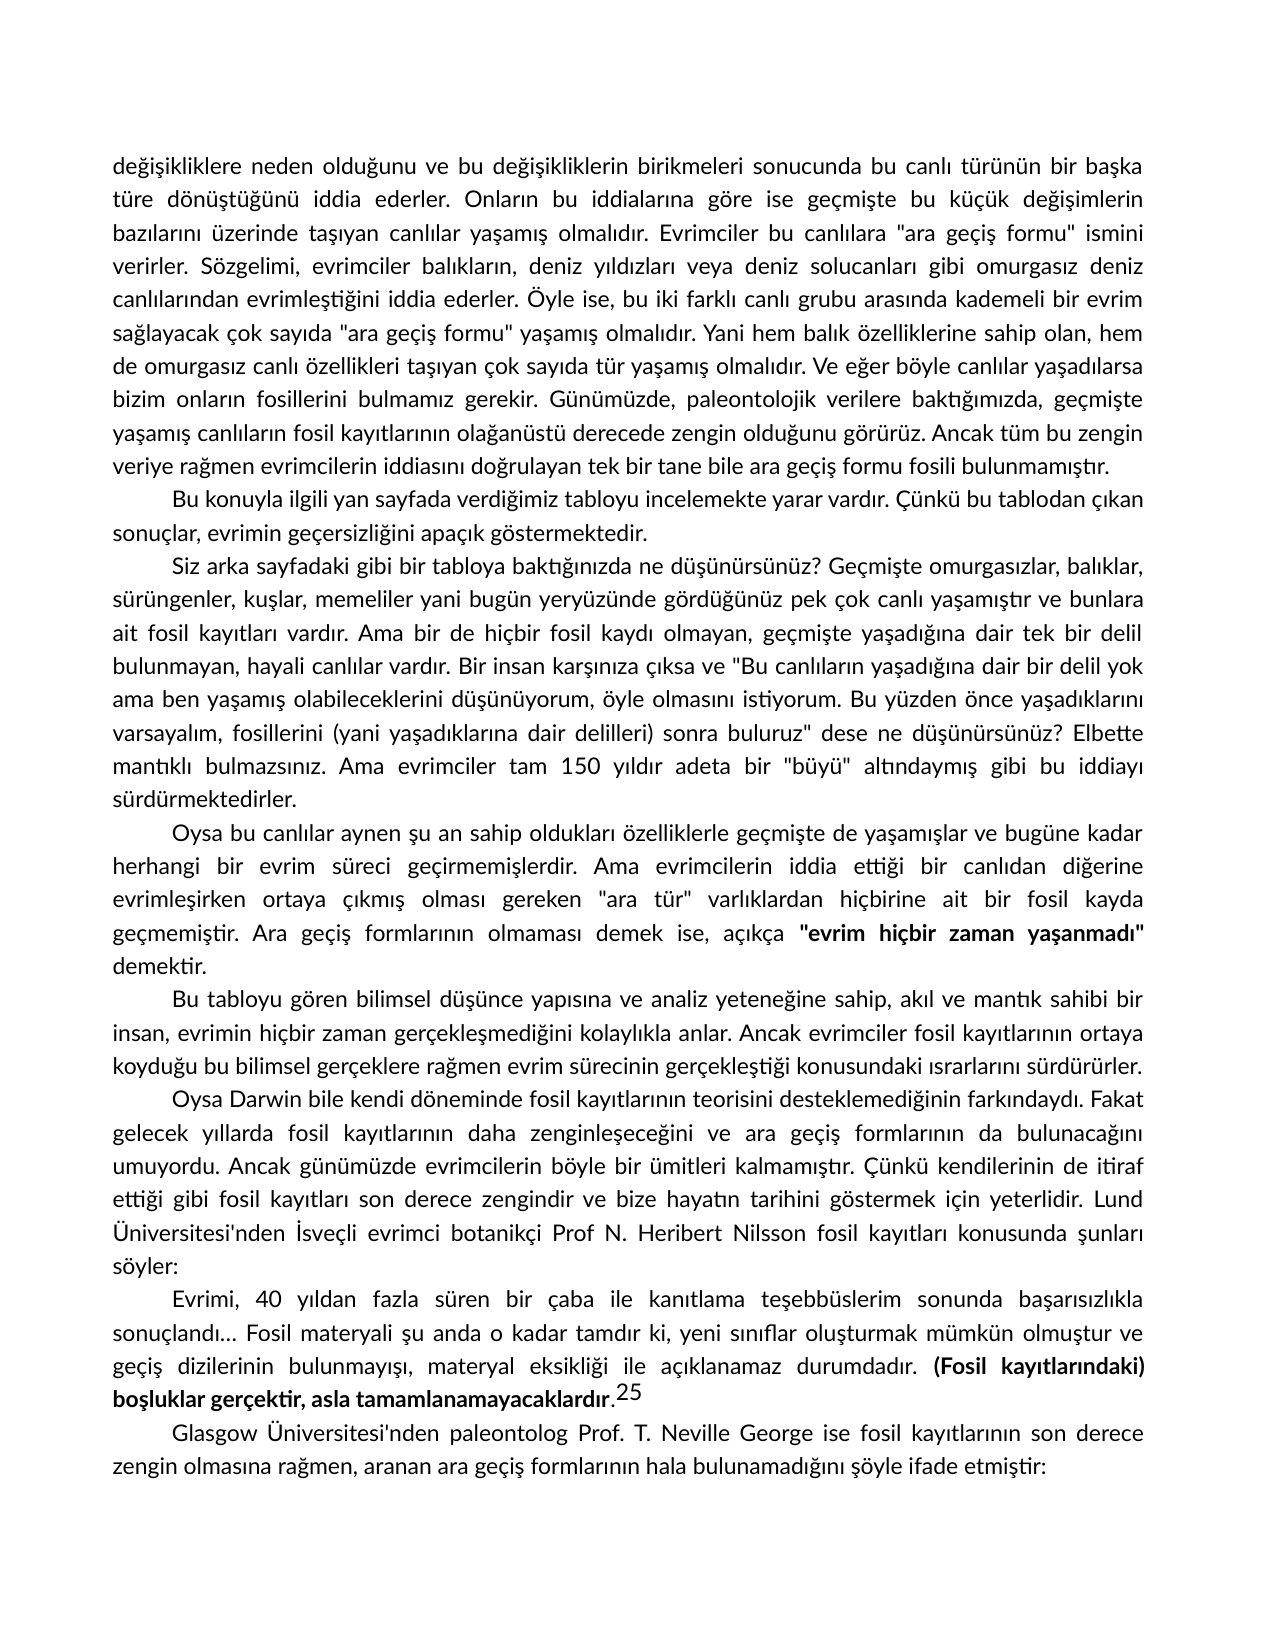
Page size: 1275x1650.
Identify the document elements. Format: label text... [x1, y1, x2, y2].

text Oysa Darwin bile kendi döneminde fosil kayıtlarının teorisini desteklemediğinin farkındaydı. Fakat gelecek yıllarda fosil kayıtlarının daha zenginleşeceğini ve ara geçiş formlarının da bulunacağını umuyordu. Ancak günümüzde evrimcilerin böyle bir ümitleri kalmamıştır. Çünkü kendilerinin de itiraf ettiği gibi fosil kayıtları son derece zengindir ve bize hayatın tarihini göstermek için yeterlidir. Lund Üniversitesi'nden İsveçli evrimci botanikçi Prof N. Heribert Nilsson fosil kayıtları konusunda şunları söyler: [112, 1081, 1145, 1281]
text Oysa bu canlılar aynen şu an sahip oldukları özelliklerle geçmişte de yaşamışlar ve bugüne kadar herhangi bir evrim süreci geçirmemişlerdir. Ama evrimcilerin iddia ettiği bir canlıdan diğerine evrimleşirken ortaya çıkmış olması gereken "ara tür" varlıklardan hiçbirine ait bir fosil kayda geçmemiştir. Ara geçiş formlarının olmaması demek ise, açıkça "evrim hiçbir zaman yaşanmadı" demektir. [112, 814, 1145, 981]
text Evrimi, 40 yıldan fazla süren bir çaba ile kanıtlama teşebbüslerim sonunda başarısızlıkla sonuçlandı… Fosil materyali şu anda o kadar tamdır ki, yeni sınıflar oluşturmak mümkün olmuştur ve geçiş dizilerinin bulunmayışı, materyal eksikliği ile açıklanamaz durumdadır. (Fosil kayıtlarındaki) boşluklar gerçektir, asla tamamlanamayacaklardır.25 [112, 1281, 1145, 1414]
text Bu tabloyu gören bilimsel düşünce yapısına ve analiz yeteneğine sahip, akıl ve mantık sahibi bir insan, evrimin hiçbir zaman gerçekleşmediğini kolaylıkla anlar. Ancak evrimciler fosil kayıtlarının ortaya koyduğu bu bilimsel gerçeklere rağmen evrim sürecinin gerçekleştiği konusundaki ısrarlarını sürdürürler. [112, 981, 1145, 1081]
text Bu konuyla ilgili yan sayfada verdiğimiz tabloyu incelemekte yarar vardır. Çünkü bu tablodan çıkan sonuçlar, evrimin geçersizliğini apaçık göstermektedir. [112, 481, 1145, 548]
text Glasgow Üniversitesi'nden paleontolog Prof. T. Neville George ise fosil kayıtlarının son derece zengin olmasına rağmen, aranan ara geçiş formlarının hala bulunamadığını şöyle ifade etmiştir: [112, 1414, 1145, 1481]
text değişikliklere neden olduğunu ve bu değişikliklerin birikmeleri sonucunda bu canlı türünün bir başka türe dönüştüğünü iddia ederler. Onların bu iddialarına göre ise geçmişte bu küçük değişimlerin bazılarını üzerinde taşıyan canlılar yaşamış olmalıdır. Evrimciler bu canlılara "ara geçiş formu" ismini verirler. Sözgelimi, evrimciler balıkların, deniz yıldızları veya deniz solucanları gibi omurgasız deniz canlılarından evrimleştiğini iddia ederler. Öyle ise, bu iki farklı canlı grubu arasında kademeli bir evrim sağlayacak çok sayıda "ara geçiş formu" yaşamış olmalıdır. Yani hem balık özelliklerine sahip olan, hem de omurgasız canlı özellikleri taşıyan çok sayıda tür yaşamış olmalıdır. Ve eğer böyle canlılar yaşadılarsa bizim onların fosillerini bulmamız gerekir. Günümüzde, paleontolojik verilere baktığımızda, geçmişte yaşamış canlıların fosil kayıtlarının olağanüstü derecede zengin olduğunu görürüz. Ancak tüm bu zengin veriye rağmen evrimcilerin iddiasını doğrulayan tek bir tane bile ara geçiş formu fosili bulunmamıştır. [112, 148, 1145, 481]
text Siz arka sayfadaki gibi bir tabloya baktığınızda ne düşünürsünüz? Geçmişte omurgasızlar, balıklar, sürüngenler, kuşlar, memeliler yani bugün yeryüzünde gördüğünüz pek çok canlı yaşamıştır ve bunlara ait fosil kayıtları vardır. Ama bir de hiçbir fosil kaydı olmayan, geçmişte yaşadığına dair tek bir delil bulunmayan, hayali canlılar vardır. Bir insan karşınıza çıksa ve "Bu canlıların yaşadığına dair bir delil yok ama ben yaşamış olabileceklerini düşünüyorum, öyle olmasını istiyorum. Bu yüzden önce yaşadıklarını varsayalım, fosillerini (yani yaşadıklarına dair delilleri) sonra buluruz" dese ne düşünürsünüz? Elbette mantıklı bulmazsınız. Ama evrimciler tam 150 yıldır adeta bir "büyü" altındaymış gibi bu iddiayı sürdürmektedirler. [112, 548, 1145, 814]
